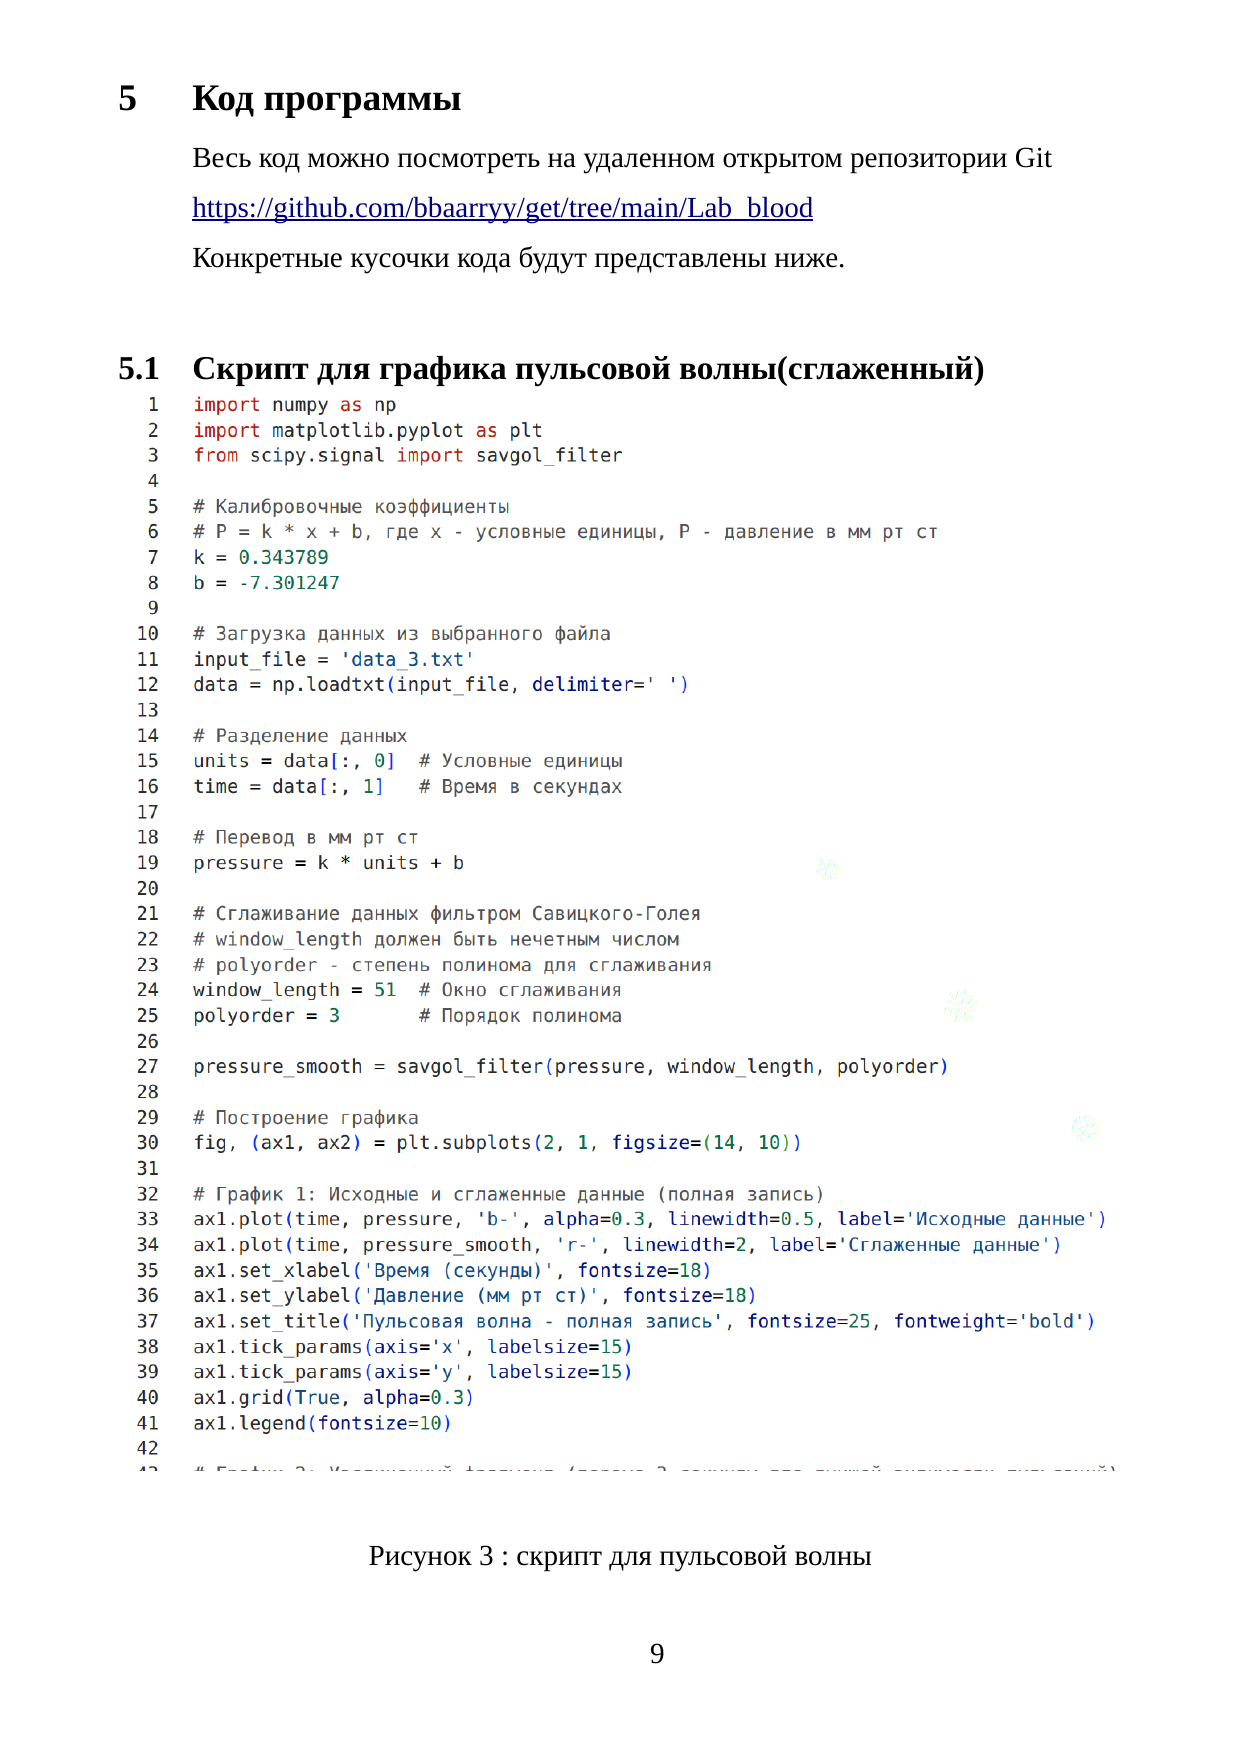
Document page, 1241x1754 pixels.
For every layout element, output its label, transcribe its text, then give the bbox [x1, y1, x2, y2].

picture [118, 392, 1123, 1471]
text Весь код можно посмотреть на удаленном открытом репозитории Git [118, 140, 1122, 173]
subtitle Скрипт для графика пульсовой волны(сглаженный) [118, 348, 1122, 386]
text Конкретные кусочки кода будут представлены ниже. [118, 240, 1122, 274]
text https://github.com/bbaarryy/get/tree/main/Lab_blood [118, 190, 1122, 223]
text Рисунок 3 : скрипт для пульсовой волны [118, 1538, 1122, 1571]
subtitle Код программы [118, 75, 1122, 118]
